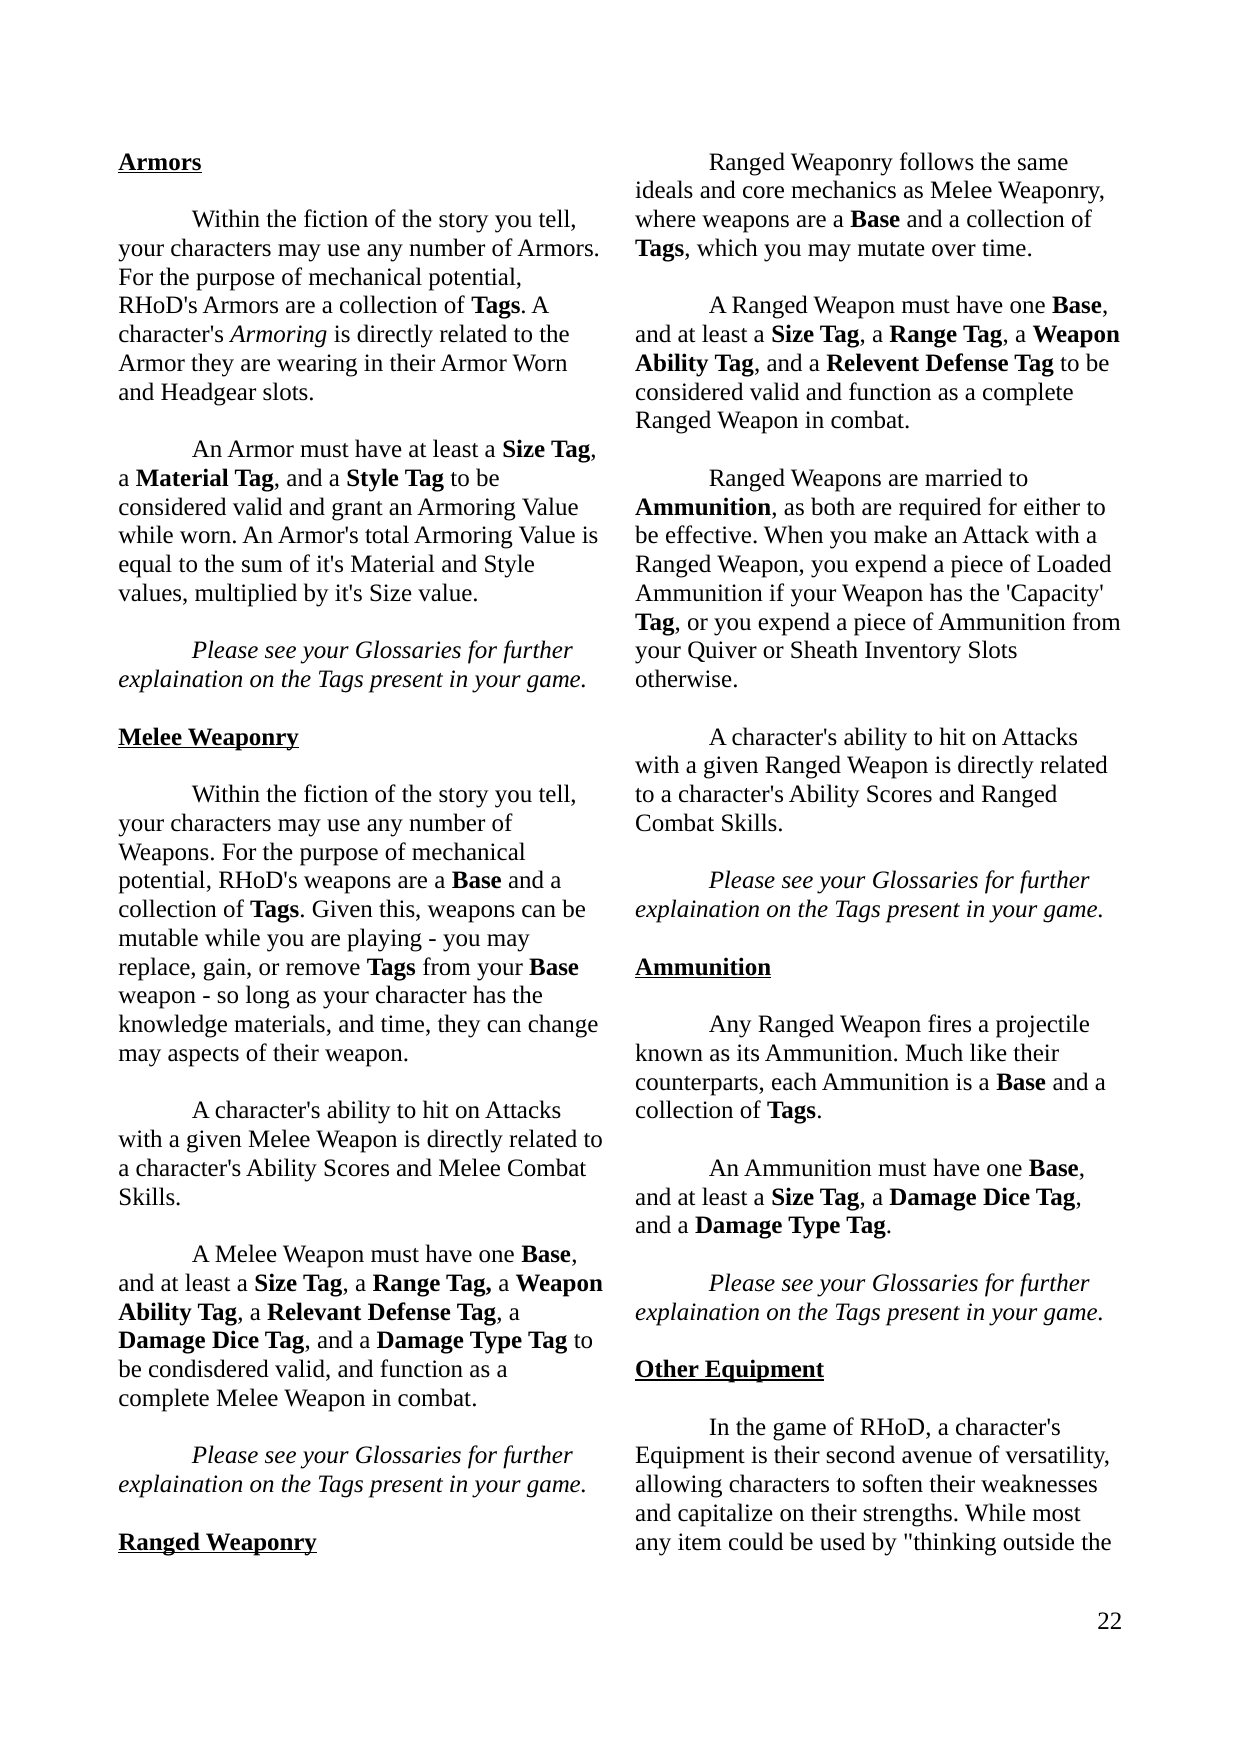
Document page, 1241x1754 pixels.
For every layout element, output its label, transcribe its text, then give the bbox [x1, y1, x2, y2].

text A character's ability to hit on Attacks with a given Ranged Weapon is directly related to a character's Ability Scores and Ranged Combat Skills. [635, 722, 1122, 837]
text An Armor must have at least a Size Tag, a Material Tag, and a Style Tag to be considered valid and grant an Armoring Value while worn. An Armor's total Armoring Value is equal to the sum of it's Material and Style values, multiplied by it's Size value. [118, 434, 605, 607]
text In the game of RHoD, a character's Equipment is their second avenue of versatility, allowing characters to soften their weaknesses and capitalize on their strengths. While most any item could be used by "thinking outside the [635, 1412, 1122, 1556]
text A Ranged Weapon must have one Base, and at least a Size Tag, a Range Tag, a Weapon Ability Tag, and a Relevent Defense Tag to be considered valid and function as a complete Ranged Weapon in combat. [635, 291, 1122, 434]
text Ranged Weapons are married to Ammunition, as both are required for either to be effective. When you make an Attack with a Ranged Weapon, you expend a piece of Loaded Ammunition if your Weapon has the 'Capacity' Tag, or you expend a piece of Ammunition from your Quiver or Sheath Inventory Slots otherwise. [635, 463, 1122, 693]
text Ranged Weaponry follows the same ideals and core mechanics as Melee Weaponry, where weapons are a Base and a collection of Tags, which you may mutate over time. [635, 147, 1122, 262]
text Other Equipment [635, 1354, 1122, 1383]
text Please see your Glossaries for further explaination on the Tags present in your game. [635, 866, 1122, 923]
text Within the fiction of the story you tell, your characters may use any number of Weapons. For the purpose of mechanical potential, RHoD's weapons are a Base and a collection of Tags. Given this, weapons can be mutable while you are playing - you may replace, gain, or remove Tags from your Base weapon - so long as your character has the knowledge materials, and time, they can change may aspects of their weapon. [118, 779, 605, 1067]
text A character's ability to hit on Attacks with a given Melee Weapon is directly related to a character's Ability Scores and Melee Combat Skills. [118, 1096, 605, 1211]
text Please see your Glossaries for further explaination on the Tags present in your game. [118, 1441, 605, 1498]
text Any Ranged Weapon fires a projectile known as its Ammunition. Much like their counterparts, each Ammunition is a Base and a collection of Tags. [635, 1009, 1122, 1124]
text Ranged Weaponry [118, 1527, 605, 1556]
text Melee Weaponry [118, 722, 605, 751]
text A Melee Weapon must have one Base, and at least a Size Tag, a Range Tag, a Weapon Ability Tag, a Relevant Defense Tag, a Damage Dice Tag, and a Damage Type Tag to be condisdered valid, and function as a complete Melee Weapon in combat. [118, 1239, 605, 1412]
text Please see your Glossaries for further explaination on the Tags present in your game. [118, 636, 605, 693]
text An Ammunition must have one Base, and at least a Size Tag, a Damage Dice Tag, and a Damage Type Tag. [635, 1153, 1122, 1239]
text Please see your Glossaries for further explaination on the Tags present in your game. [635, 1268, 1122, 1326]
text Ammunition [635, 952, 1122, 981]
text Armors [118, 147, 605, 176]
text Within the fiction of the story you tell, your characters may use any number of Armors. For the purpose of mechanical potential, RHoD's Armors are a collection of Tags. A character's Armoring is directly related to the Armor they are wearing in their Armor Worn and Headgear slots. [118, 204, 605, 406]
